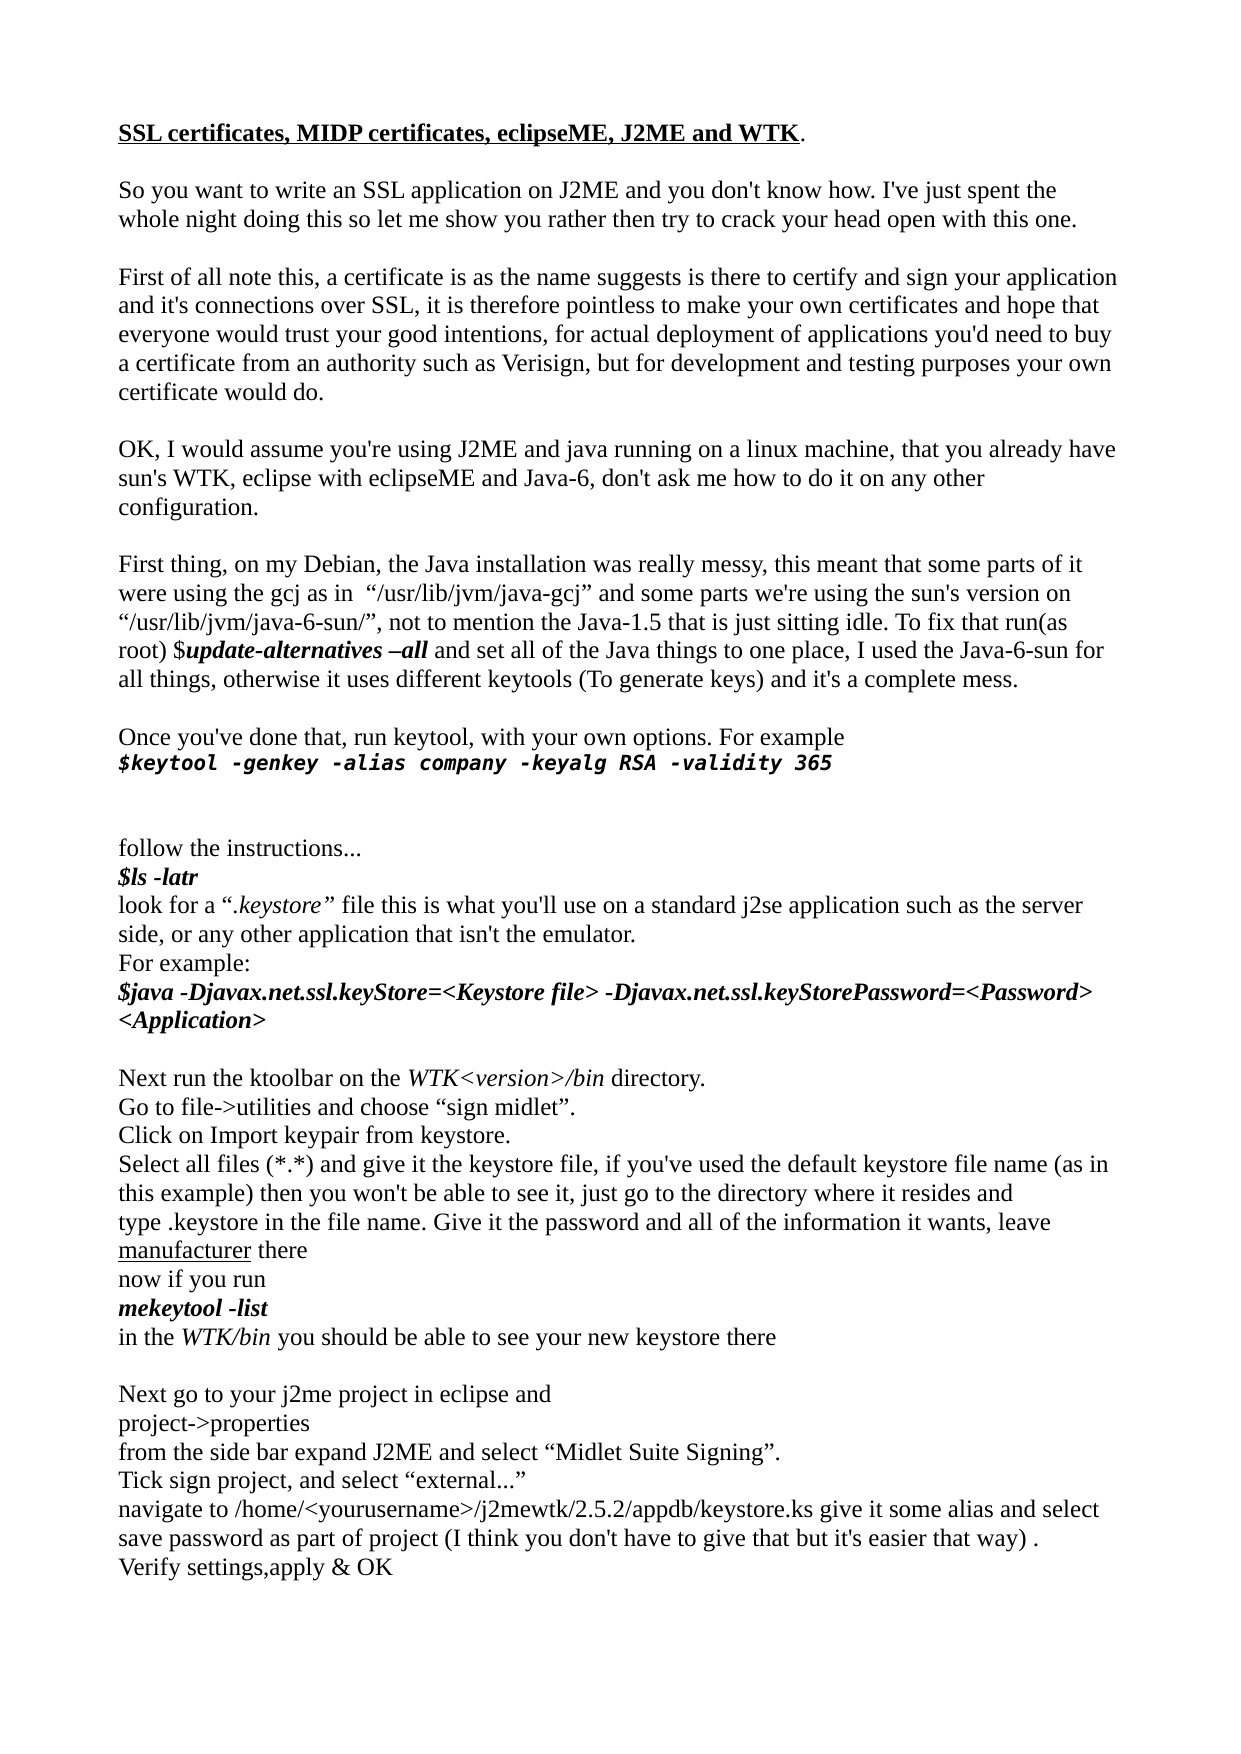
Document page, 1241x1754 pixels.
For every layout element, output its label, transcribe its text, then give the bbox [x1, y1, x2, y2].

text look for a “.keystore” file this is what you'll use on a standard j2se application such as the server side, or any other application that isn't the emulator. [118, 891, 1122, 948]
text Next run the ktoolbar on the WTK<version>/bin directory. [118, 1063, 1122, 1092]
text So you want to write an SSL application on J2ME and you don't know how. I've just spent the whole night doing this so let me show you rather then try to crack your head open with this one. [118, 176, 1122, 233]
text For example: [118, 948, 1122, 977]
text $java -Djavax.net.ssl.keyStore=<Keystore file> -Djavax.net.ssl.keyStorePassword=<Password> <Application> [118, 977, 1122, 1034]
text now if you run [118, 1264, 1122, 1293]
text First of all note this, a certificate is as the name suggests is there to certify and sign your application and it's connections over SSL, it is therefore pointless to make your own certificates and hope that everyone would trust your good intentions, for actual deployment of applications you'd need to buy a certificate from an authority such as Verisign, but for development and testing purposes your own certificate would do. [118, 262, 1122, 406]
text follow the instructions... [118, 833, 1122, 862]
text in the WTK/bin you should be able to see your new keystore there [118, 1322, 1122, 1351]
text Next go to your j2me project in eclipse and [118, 1379, 1122, 1408]
text $keytool -genkey -alias company -keyalg RSA -validity 365 [118, 751, 1122, 775]
text mekeytool -list [118, 1293, 1122, 1322]
text Tick sign project, and select “external...” [118, 1466, 1122, 1494]
text SSL certificates, MIDP certificates, eclipseME, J2ME and WTK. [118, 118, 1122, 147]
text $ls -latr [118, 862, 1122, 891]
text Click on Import keypair from keystore. [118, 1121, 1122, 1149]
text Once you've done that, run keytool, with your own options. For example [118, 722, 1122, 751]
text First thing, on my Debian, the Java installation was really messy, this meant that some parts of it were using the gcj as in “/usr/lib/jvm/java-gcj” and some parts we're using the sun's version on “/usr/lib/jvm/java-6-sun/”, not to mention the Java-1.5 that is just sitting idle. To fix that run(as root) $update-alternatives –all and set all of the Java things to one place, I used the Java-6-sun for all things, otherwise it uses different keytools (To generate keys) and it's a complete mess. [118, 549, 1122, 693]
text OK, I would assume you're using J2ME and java running on a linux machine, that you already have sun's WTK, eclipse with eclipseME and Java-6, don't ask me how to do it on any other configuration. [118, 434, 1122, 521]
text Verify settings,apply & OK [118, 1552, 1122, 1581]
text navigate to /home/<yourusername>/j2mewtk/2.5.2/appdb/keystore.ks give it some alias and select save password as part of project (I think you don't have to give that but it's easier that way) . [118, 1494, 1122, 1552]
text project->properties [118, 1408, 1122, 1437]
text Go to file->utilities and choose “sign midlet”. [118, 1092, 1122, 1121]
text from the side bar expand J2ME and select “Midlet Suite Signing”. [118, 1437, 1122, 1466]
text Select all files (*.*) and give it the keystore file, if you've used the default keystore file name (as in this example) then you won't be able to see it, just go to the directory where it resides and type .keystore in the file name. Give it the password and all of the information it wants, leave manufacturer there [118, 1149, 1122, 1264]
